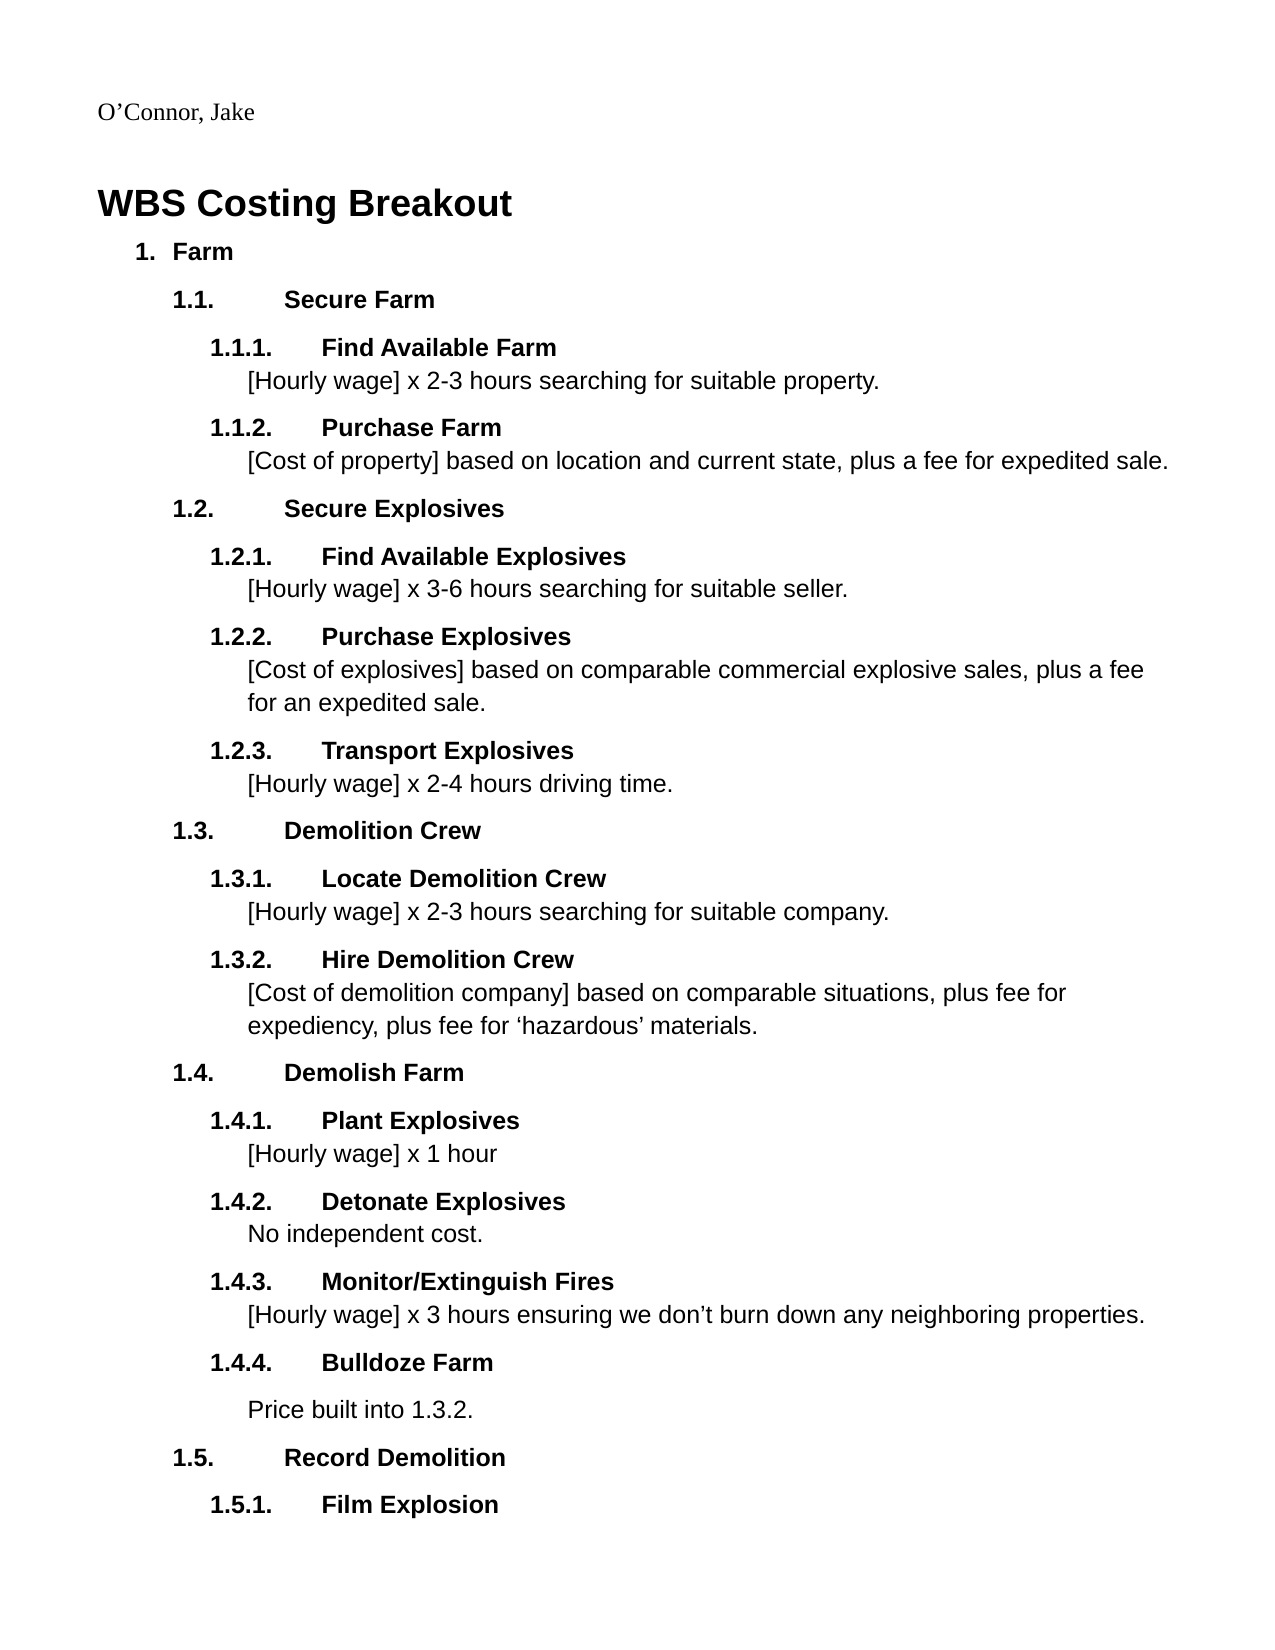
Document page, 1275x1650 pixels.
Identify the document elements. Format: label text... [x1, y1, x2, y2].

list Demolition Crew [172, 816, 1177, 845]
list Demolish Farm [172, 1058, 1177, 1087]
list Secure Farm [172, 285, 1177, 314]
list Find Available Explosives [Hourly wage] x 3-6 hours searching for suitable seller. [210, 541, 1177, 603]
list Purchase Explosives [Cost of explosives] based on comparable commercial explosive sales, plus a fee for an expedited sale. [210, 622, 1177, 717]
list Locate Demolition Crew [Hourly wage] x 2-3 hours searching for suitable company. [210, 864, 1177, 926]
list Monitor/Extinguish Fires [Hourly wage] x 3 hours ensuring we don’t burn down any neighboring properties. [210, 1267, 1177, 1329]
list Farm [135, 237, 1177, 266]
subtitle WBS Costing Breakout [97, 181, 1177, 225]
list Bulldoze Farm [210, 1348, 1177, 1376]
list Film Explosion [210, 1491, 1177, 1519]
list Hire Demolition Crew [Cost of demolition company] based on comparable situations, plus fee for expediency, plus fee for ‘hazardous’ materials. [210, 944, 1177, 1039]
list Secure Explosives [172, 494, 1177, 523]
list Price built into 1.3.2. [210, 1395, 1177, 1424]
list Record Demolition [172, 1443, 1177, 1472]
list Transport Explosives [Hourly wage] x 2-4 hours driving time. [210, 736, 1177, 797]
list Plant Explosives [Hourly wage] x 1 hour [210, 1106, 1177, 1168]
list Purchase Farm [Cost of property] based on location and current state, plus a fee for expedited sale. [210, 413, 1177, 475]
list Detonate Explosives No independent cost. [210, 1186, 1177, 1248]
list Find Available Farm [Hourly wage] x 2-3 hours searching for suitable property. [210, 333, 1177, 394]
